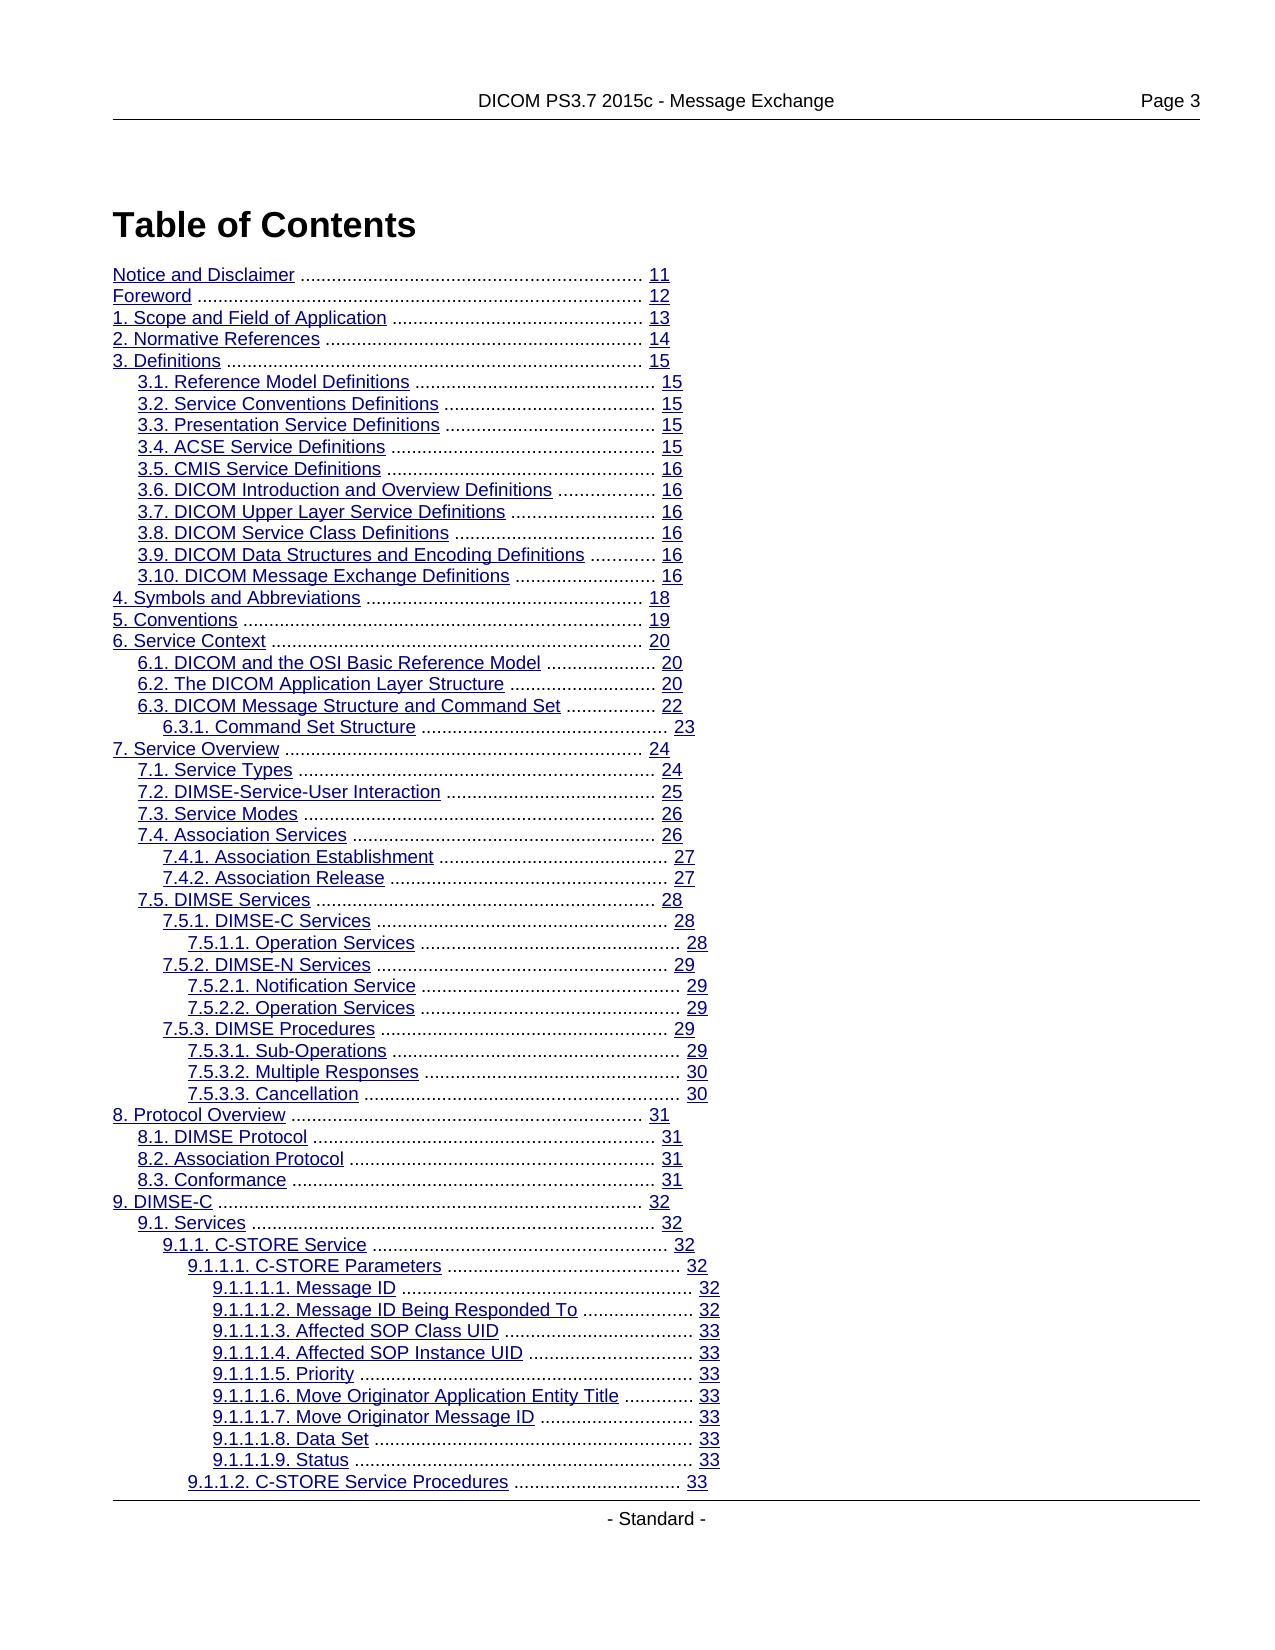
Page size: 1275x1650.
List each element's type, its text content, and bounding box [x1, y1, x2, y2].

text 9.1.1.1.7. Move Originator Message ID 0 [212, 1406, 1175, 1428]
text 9.1.1.1.4. Affected SOP Instance UID 0 [212, 1341, 1175, 1363]
text 7.4. Association Services 0 [137, 824, 1175, 846]
text 1. Scope and Field of Application 0 [112, 306, 1175, 328]
text 5. Conventions 0 [112, 608, 1175, 630]
text 7.5.2.1. Notification Service 0 [187, 975, 1175, 996]
text 3.3. Presentation Service Definitions 0 [137, 414, 1175, 436]
text 6.2. The DICOM Application Layer Structure 0 [137, 673, 1175, 694]
text 9.1.1.1.2. Message ID Being Responded To 0 [212, 1298, 1175, 1320]
text 2. Normative References 0 [112, 328, 1175, 349]
text 7.3. Service Modes 0 [137, 802, 1175, 824]
text 7.5. DIMSE Services 0 [137, 889, 1175, 910]
text Table of Contents [112, 204, 1200, 245]
text 8. Protocol Overview 0 [112, 1104, 1175, 1126]
text 9.1.1.2. C-STORE Service Procedures 0 [187, 1471, 1175, 1492]
text 8.2. Association Protocol 0 [137, 1147, 1175, 1169]
text 3.8. DICOM Service Class Definitions 0 [137, 522, 1175, 544]
text 3. Definitions 0 [112, 349, 1175, 371]
text 9.1.1.1. C-STORE Parameters 0 [187, 1255, 1175, 1277]
text 9.1.1.1.9. Status 0 [212, 1449, 1175, 1471]
text 7.4.2. Association Release 0 [162, 867, 1175, 889]
text 7.5.3.3. Cancellation 0 [187, 1083, 1175, 1104]
text 7. Service Overview 0 [112, 738, 1175, 759]
text 6. Service Context 0 [112, 630, 1175, 651]
text 9.1.1.1.5. Priority 0 [212, 1363, 1175, 1384]
text 3.5. CMIS Service Definitions 0 [137, 457, 1175, 479]
text 7.5.1.1. Operation Services 0 [187, 932, 1175, 953]
text 9.1.1.1.3. Affected SOP Class UID 0 [212, 1320, 1175, 1341]
text 3.9. DICOM Data Structures and Encoding Definitions 0 [137, 544, 1175, 565]
text 3.4. ACSE Service Definitions 0 [137, 436, 1175, 457]
text 6.3.1. Command Set Structure 0 [162, 716, 1175, 738]
text 9. DIMSE-C 0 [112, 1191, 1175, 1212]
text 7.5.3.2. Multiple Responses 0 [187, 1061, 1175, 1083]
text 6.1. DICOM and the OSI Basic Reference Model 0 [137, 651, 1175, 673]
text 9.1. Services 0 [137, 1212, 1175, 1234]
text 3.2. Service Conventions Definitions 0 [137, 393, 1175, 414]
text 7.5.3.1. Sub-Operations 0 [187, 1039, 1175, 1061]
text 9.1.1.1.1. Message ID 0 [212, 1277, 1175, 1298]
text 3.10. DICOM Message Exchange Definitions 0 [137, 565, 1175, 587]
text 8.3. Conformance 0 [137, 1169, 1175, 1191]
text 3.1. Reference Model Definitions 0 [137, 371, 1175, 393]
text Foreword 0 [112, 285, 1175, 306]
text 9.1.1. C-STORE Service 0 [162, 1234, 1175, 1255]
text 7.5.1. DIMSE-C Services 0 [162, 910, 1175, 932]
text 9.1.1.1.8. Data Set 0 [212, 1428, 1175, 1449]
text 7.5.3. DIMSE Procedures 0 [162, 1018, 1175, 1039]
text 7.2. DIMSE-Service-User Interaction 0 [137, 781, 1175, 802]
text 3.7. DICOM Upper Layer Service Definitions 0 [137, 501, 1175, 522]
text Notice and Disclaimer 0 [112, 263, 1175, 285]
text 7.5.2.2. Operation Services 0 [187, 996, 1175, 1018]
text 7.5.2. DIMSE-N Services 0 [162, 953, 1175, 975]
text 7.4.1. Association Establishment 0 [162, 846, 1175, 867]
text 4. Symbols and Abbreviations 0 [112, 587, 1175, 608]
text 6.3. DICOM Message Structure and Command Set 0 [137, 694, 1175, 716]
text 3.6. DICOM Introduction and Overview Definitions 0 [137, 479, 1175, 501]
text 7.1. Service Types 0 [137, 759, 1175, 781]
text 9.1.1.1.6. Move Originator Application Entity Title 0 [212, 1384, 1175, 1406]
text 8.1. DIMSE Protocol 0 [137, 1126, 1175, 1147]
